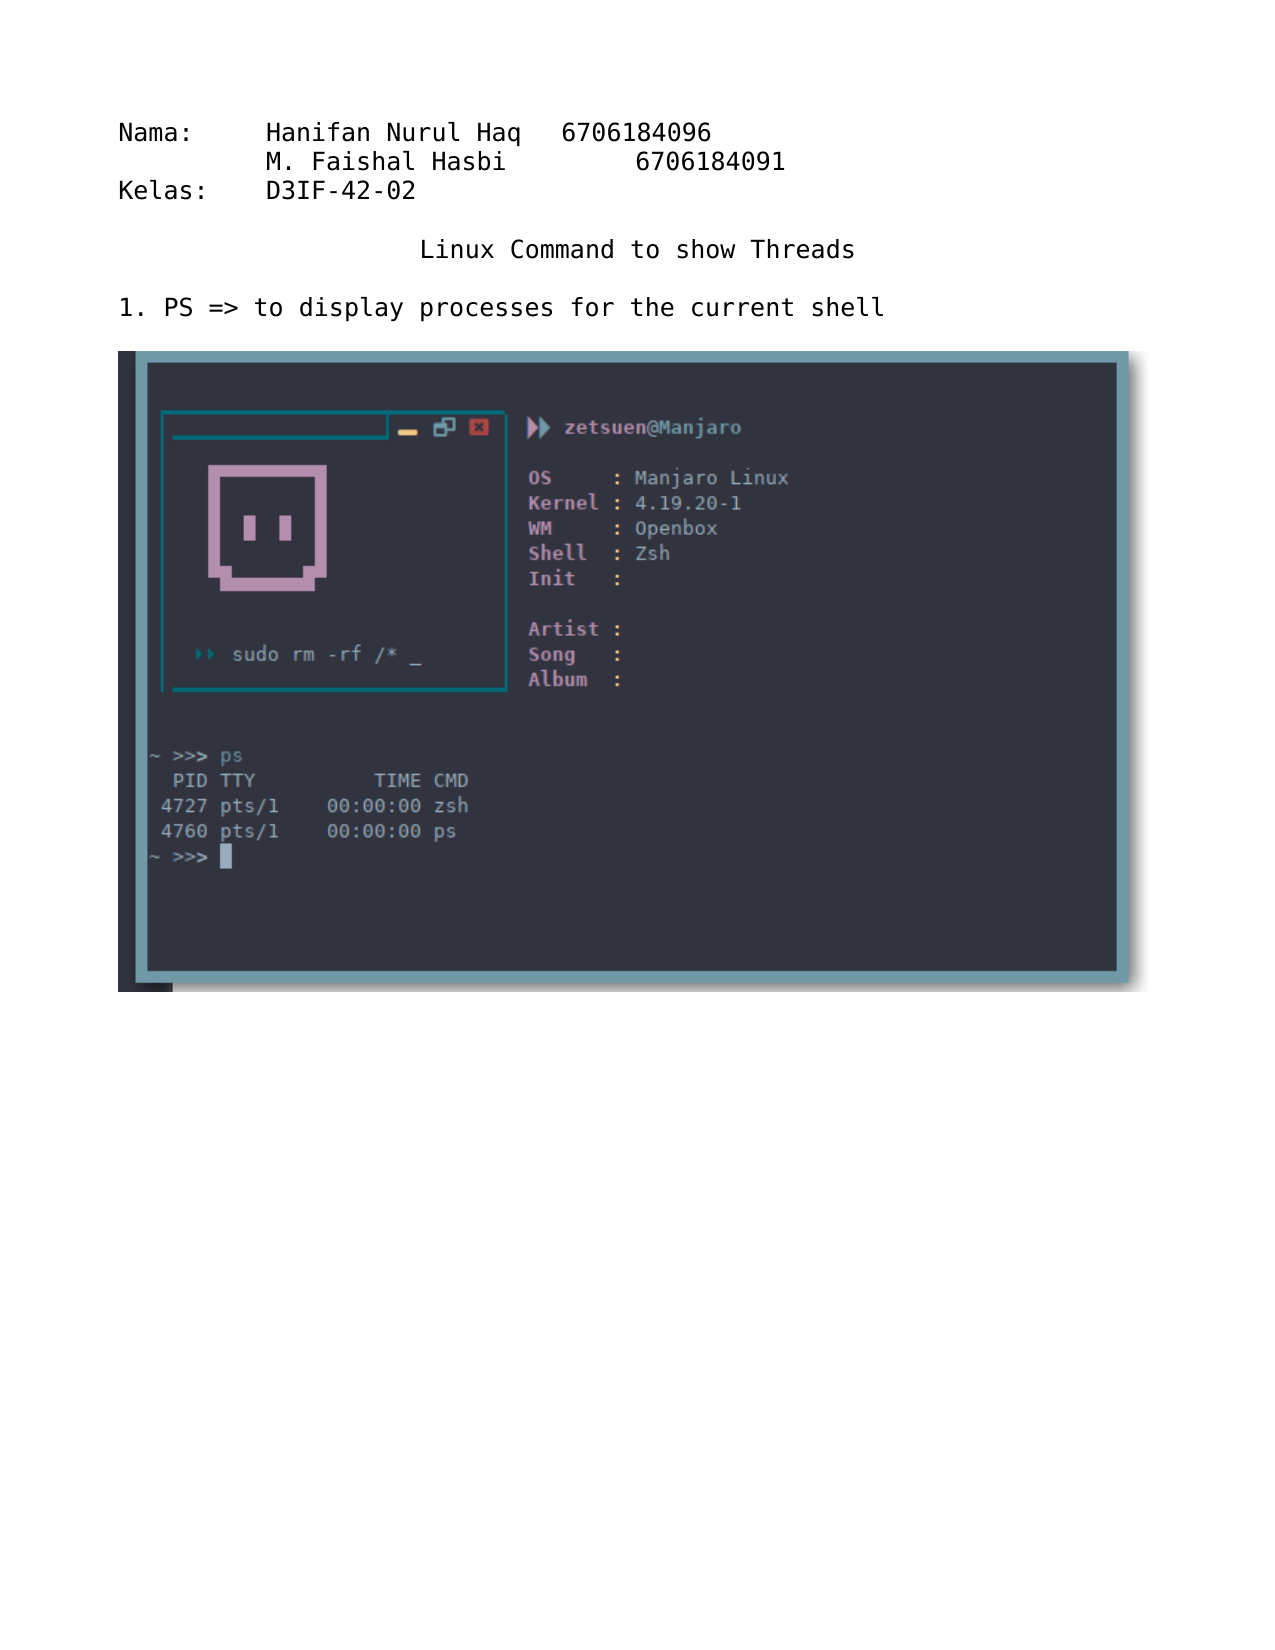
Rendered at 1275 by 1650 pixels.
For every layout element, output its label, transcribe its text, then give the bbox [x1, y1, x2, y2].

text M. Faishal Hasbi 6706184091 [118, 147, 1157, 176]
text Nama: Hanifan Nurul Haq 6706184096 [118, 118, 1157, 147]
picture [118, 351, 1157, 992]
text 1. PS => to display processes for the current shell [118, 293, 1157, 322]
text Linux Command to show Threads [118, 235, 1157, 264]
text Kelas: D3IF-42-02 [118, 176, 1157, 206]
